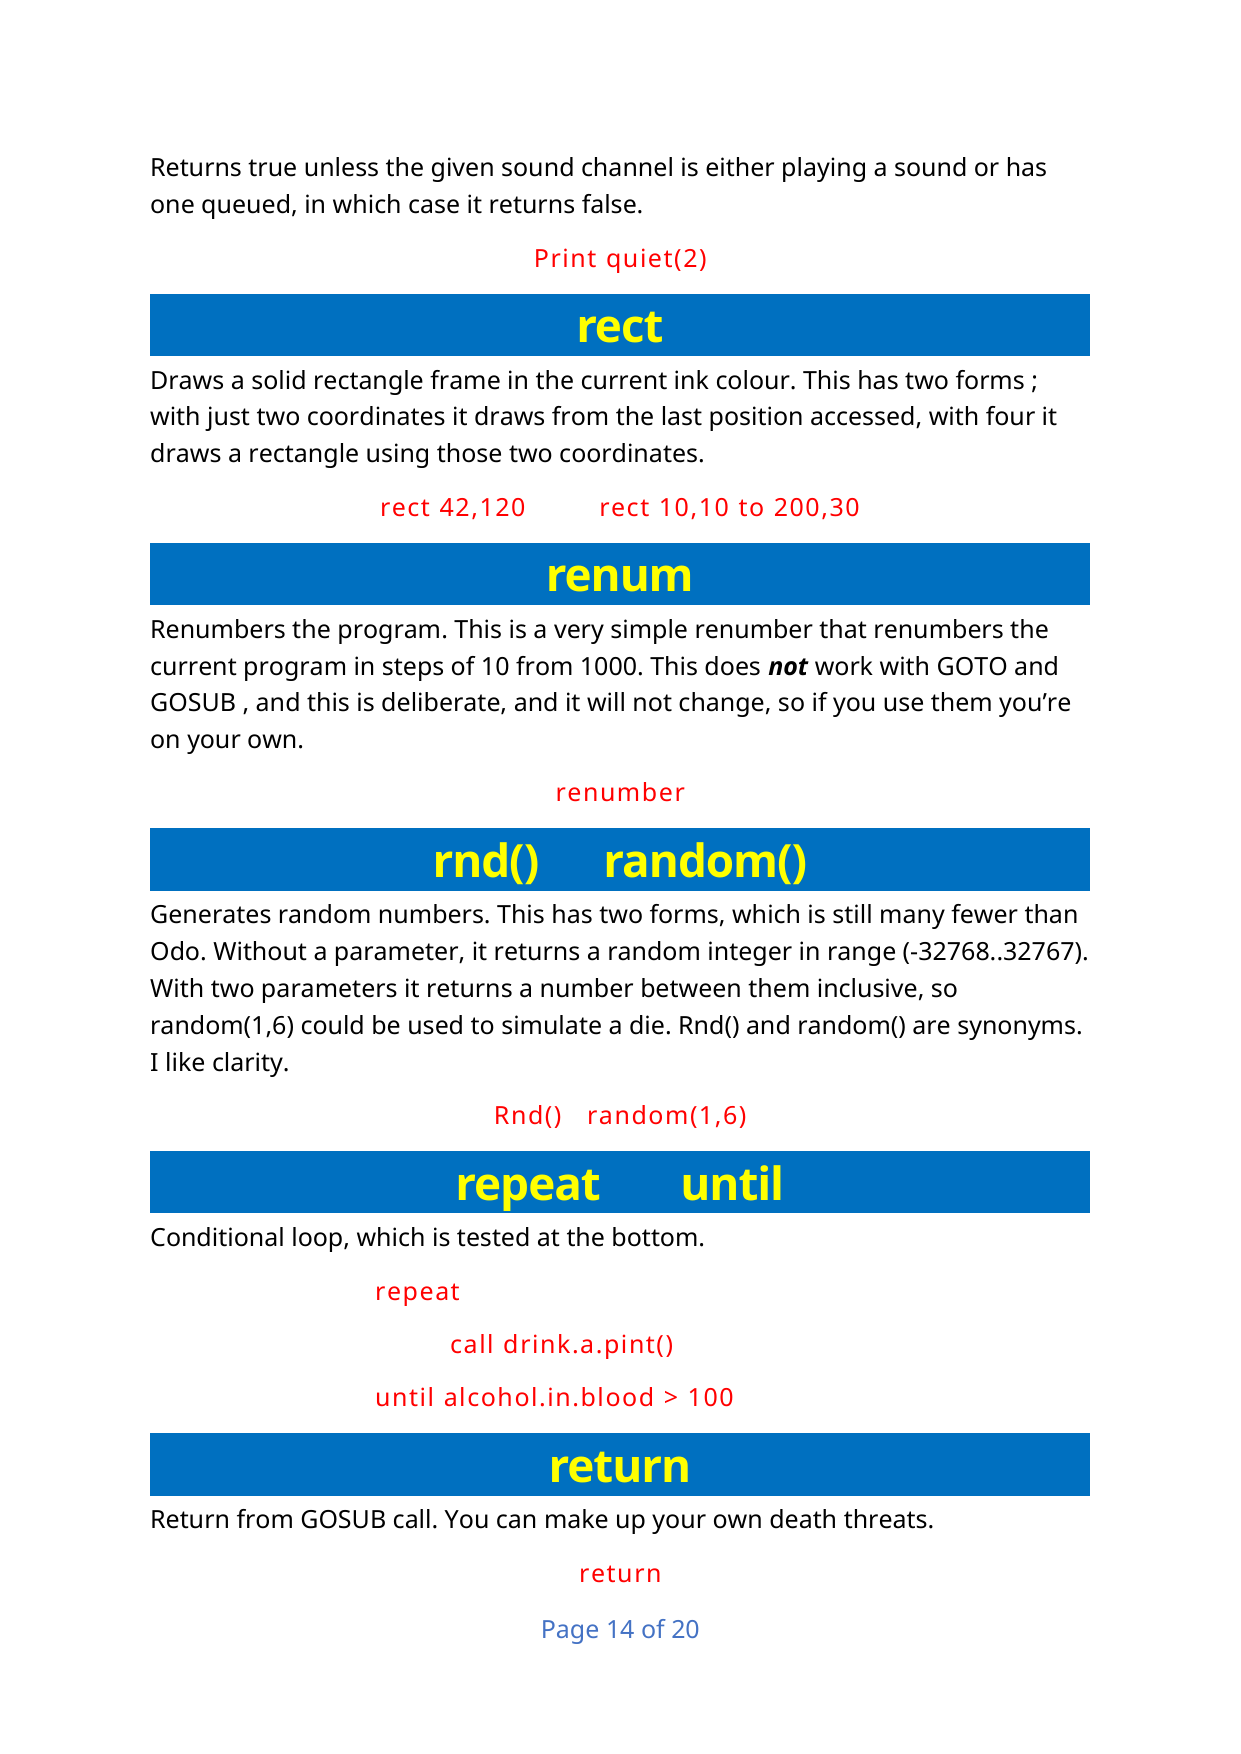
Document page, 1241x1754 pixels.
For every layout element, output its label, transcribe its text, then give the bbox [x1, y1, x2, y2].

subtitle return [150, 1556, 1090, 1590]
title rect [150, 294, 1090, 356]
text Conditional loop, which is tested at the bottom. [150, 1220, 1090, 1254]
subtitle Rnd() random(1,6) [150, 1098, 1090, 1132]
text Generates random numbers. This has two forms, which is still many fewer than Odo. Without a parameter, it returns a random integer in range (-32768..32767). With two parameters it returns a number between them inclusive, so random(1,6) could be used to simulate a die. Rnd() and random() are synonyms. I like clarity. [150, 897, 1090, 1078]
title rnd() random() [150, 828, 1090, 891]
text Return from GOSUB call. You can make up your own death threats. [150, 1502, 1090, 1536]
text Renumbers the program. This is a very simple renumber that renumbers the current program in steps of 10 from 1000. This does not work with GOTO and GOSUB , and this is deliberate, and it will not change, so if you use them you’re on your own. [150, 611, 1090, 756]
subtitle rect 42,120 rect 10,10 to 200,30 [150, 489, 1090, 523]
subtitle Print quiet(2) [150, 240, 1090, 274]
title repeat until [150, 1151, 1090, 1213]
title return [150, 1433, 1090, 1496]
title renum [150, 543, 1090, 605]
subtitle renumber [150, 775, 1090, 809]
subtitle until alcohol.in.blood > 100 [375, 1380, 1090, 1414]
text Draws a solid rectangle frame in the current ink colour. This has two forms ; with just two coordinates it draws from the last position accessed, with four it draws a rectangle using those two coordinates. [150, 362, 1090, 470]
subtitle call drink.a.pint() [450, 1327, 1090, 1361]
subtitle repeat [375, 1273, 1090, 1307]
text Returns true unless the given sound channel is either playing a sound or has one queued, in which case it returns false. [150, 150, 1090, 221]
